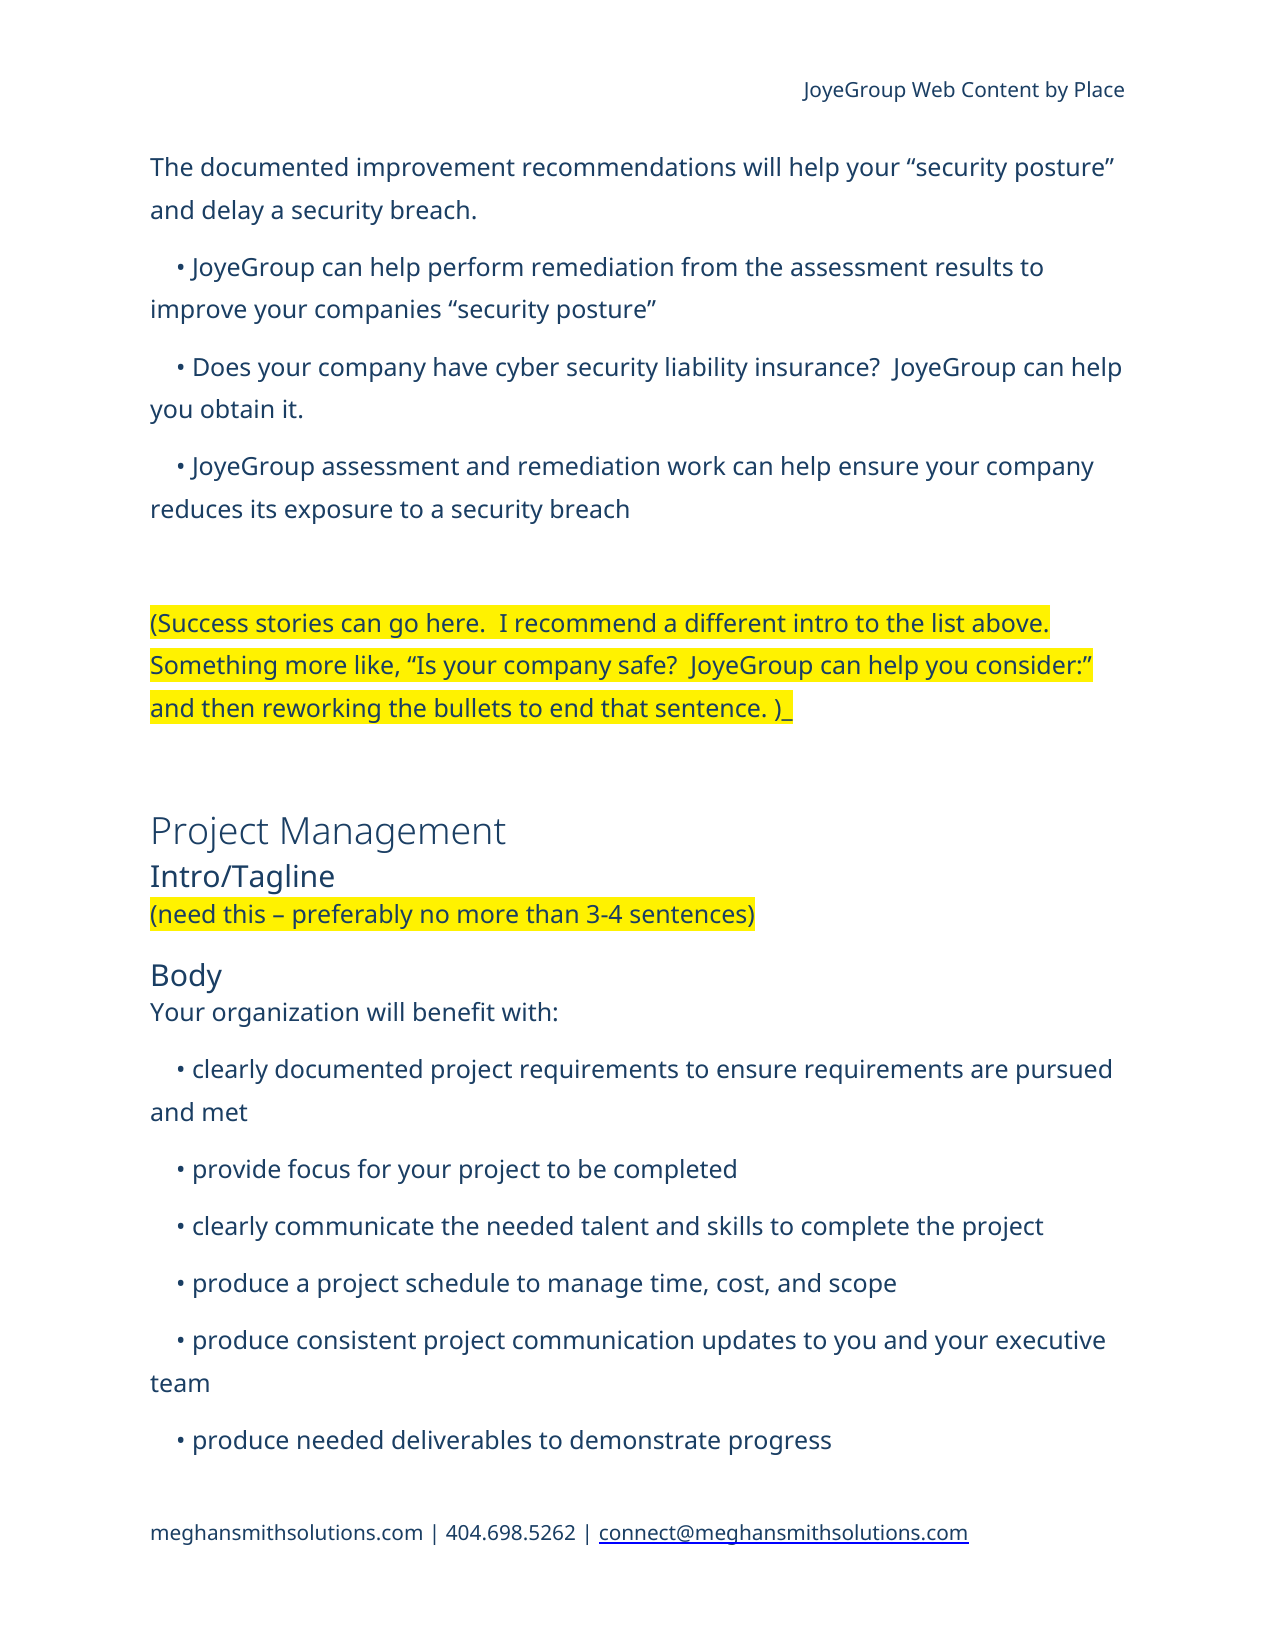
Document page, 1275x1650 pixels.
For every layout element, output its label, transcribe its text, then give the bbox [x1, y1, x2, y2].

subtitle Project Management [150, 804, 1125, 856]
subtitle Body [150, 954, 1125, 995]
text (Success stories can go here. I recommend a different intro to the list above. Something more like, “Is your company safe? JoyeGroup can help you consider:” and then reworking the bullets to end that sentence. )_ [150, 605, 1125, 724]
text • JoyeGroup can help perform remediation from the assessment results to improve your companies “security posture” [150, 249, 1125, 326]
subtitle Intro/Tagline [150, 856, 1125, 897]
text • provide focus for your project to be completed [150, 1152, 1125, 1186]
text • JoyeGroup assessment and remediation work can help ensure your company reduces its exposure to a security breach [150, 449, 1125, 525]
text • produce a project schedule to manage time, cost, and scope [150, 1266, 1125, 1300]
text • clearly communicate the needed talent and skills to complete the project [150, 1209, 1125, 1243]
text • produce needed deliverables to demonstrate progress [150, 1422, 1125, 1457]
text Your organization will benefit with: [150, 995, 1125, 1029]
text The documented improvement recommendations will help your “security posture” and delay a security breach. [150, 150, 1125, 227]
text • produce consistent project communication updates to you and your executive team [150, 1323, 1125, 1399]
text (need this – preferably no more than 3-4 sentences) [150, 897, 1125, 931]
text • Does your company have cyber security liability insurance? JoyeGroup can help you obtain it. [150, 349, 1125, 426]
text • clearly documented project requirements to ensure requirements are pursued and met [150, 1052, 1125, 1129]
